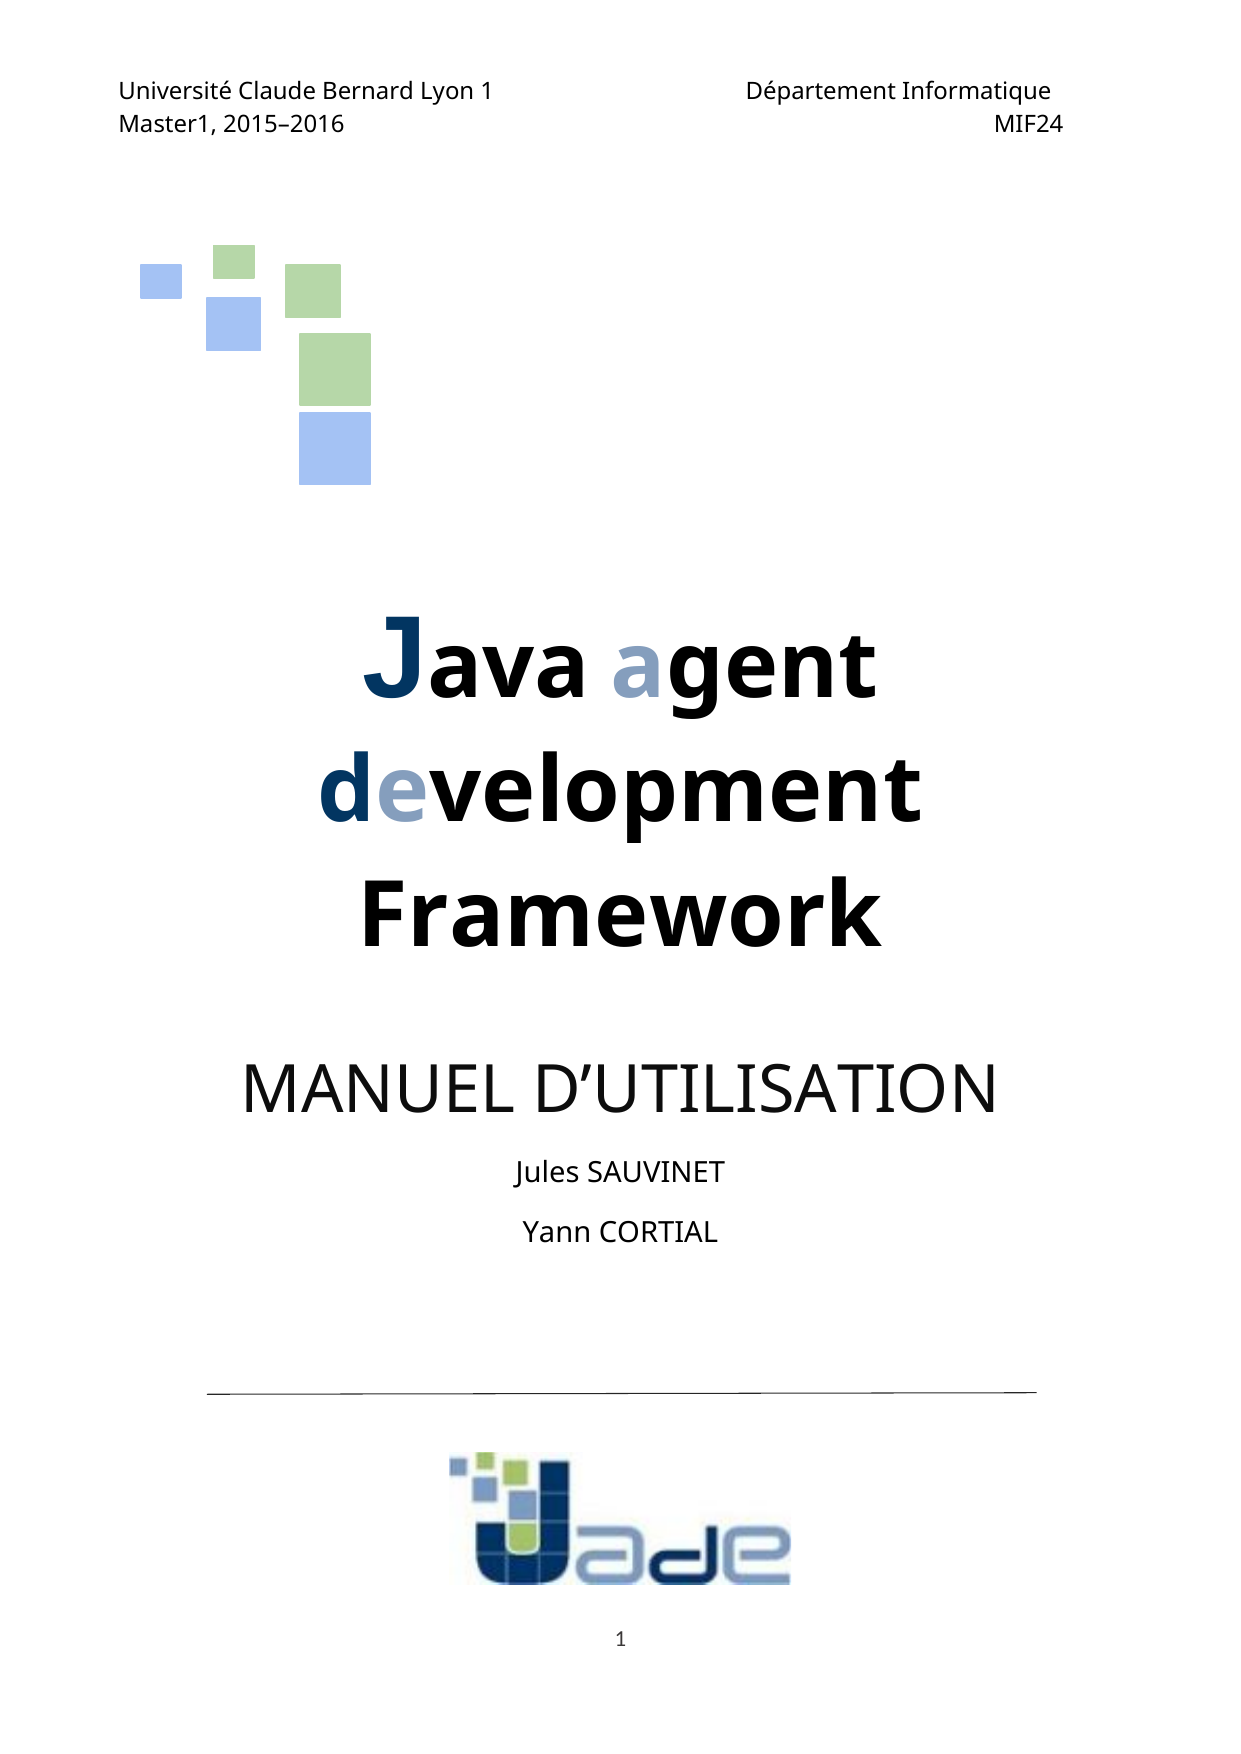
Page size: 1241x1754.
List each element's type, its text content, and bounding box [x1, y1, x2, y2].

text Java agent development Framework [118, 587, 1122, 974]
text MANUEL D’UTILISATION Jules SAUVINET Yann CORTIAL [118, 1041, 1122, 1251]
